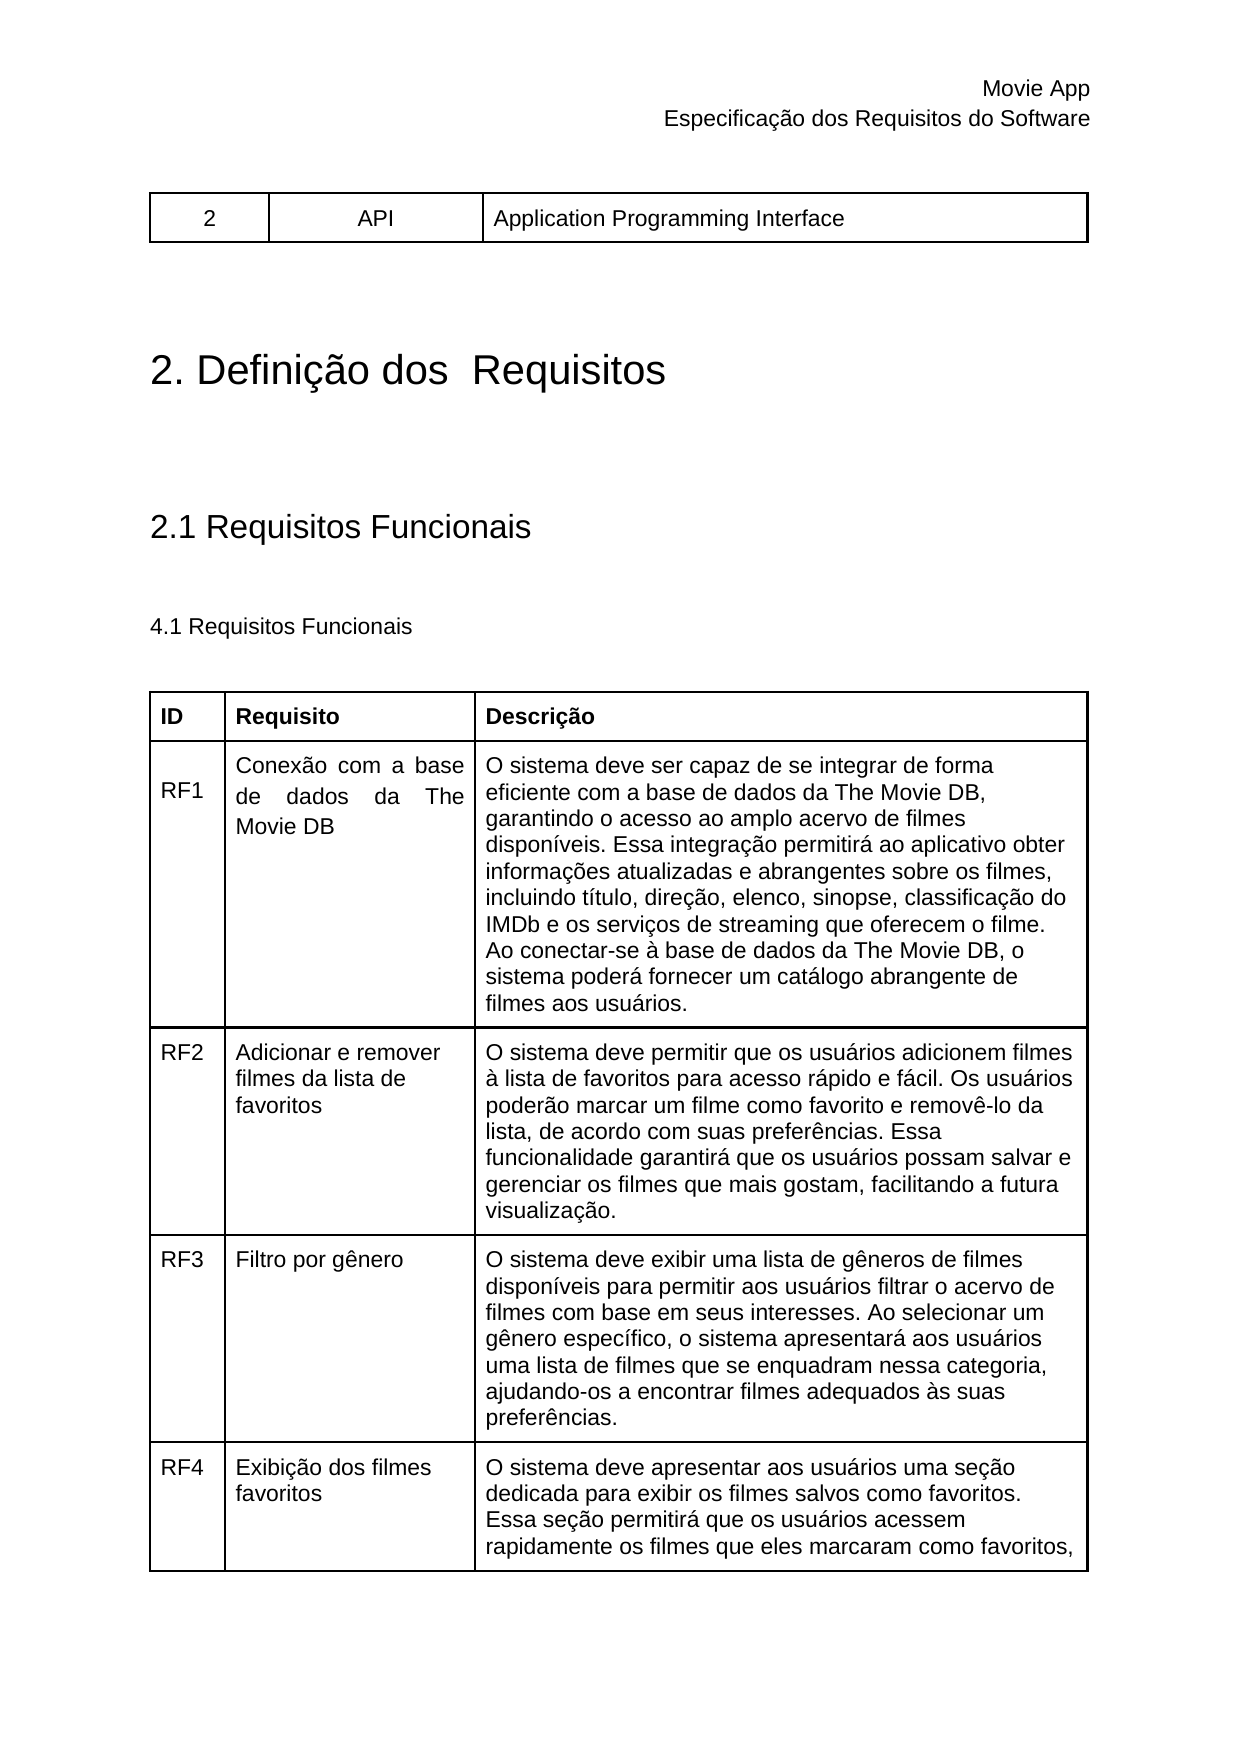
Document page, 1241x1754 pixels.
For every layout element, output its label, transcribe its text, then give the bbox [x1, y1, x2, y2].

table_header Descrição [476, 693, 1086, 740]
table_cell O sistema deve ser capaz de se integrar de forma eficiente com a base de dados da The Movie DB, garantindo o acesso ao amplo acervo de filmes disponíveis. Essa integração permitirá ao aplicativo obter informações atualizadas e abrangentes sobre os filmes, incluindo título, direção, elenco, sinopse, classificação do IMDb e os serviços de streaming que oferecem o filme. Ao conectar-se à base de dados da The Movie DB, o sistema poderá fornecer um catálogo abrangente de filmes aos usuários. [476, 742, 1086, 1026]
table_cell RF3 [151, 1236, 224, 1441]
table_cell O sistema deve apresentar aos usuários uma seção dedicada para exibir os filmes salvos como favoritos. Essa seção permitirá que os usuários acessem rapidamente os filmes que eles marcaram como favoritos, [476, 1443, 1086, 1569]
text 4.1 Requisitos Funcionais [150, 613, 1090, 639]
table_cell 2 [151, 194, 268, 241]
table_cell RF4 [151, 1443, 224, 1569]
subtitle 2. Definição dos Requisitos [150, 345, 1090, 393]
subtitle 2.1 Requisitos Funcionais [150, 507, 1090, 545]
table_cell API [270, 194, 482, 241]
table_cell Exibição dos filmes favoritos [226, 1443, 474, 1569]
table_header Requisito [226, 693, 474, 740]
table_cell Filtro por gênero [226, 1236, 474, 1441]
table_cell O sistema deve permitir que os usuários adicionem filmes à lista de favoritos para acesso rápido e fácil. Os usuários poderão marcar um filme como favorito e removê-lo da lista, de acordo com suas preferências. Essa funcionalidade garantirá que os usuários possam salvar e gerenciar os filmes que mais gostam, facilitando a futura visualização. [476, 1029, 1086, 1234]
table_cell O sistema deve exibir uma lista de gêneros de filmes disponíveis para permitir aos usuários filtrar o acervo de filmes com base em seus interesses. Ao selecionar um gênero específico, o sistema apresentará aos usuários uma lista de filmes que se enquadram nessa categoria, ajudando-os a encontrar filmes adequados às suas preferências. [476, 1236, 1086, 1441]
table_cell Adicionar e remover filmes da lista de favoritos [226, 1029, 474, 1234]
table_cell Application Programming Interface [484, 194, 1086, 241]
table_cell RF1 [151, 742, 224, 1026]
table_header ID [151, 693, 224, 740]
table_cell RF2 [151, 1029, 224, 1234]
table_cell Conexão com a base de dados da The Movie DB [226, 742, 474, 1026]
